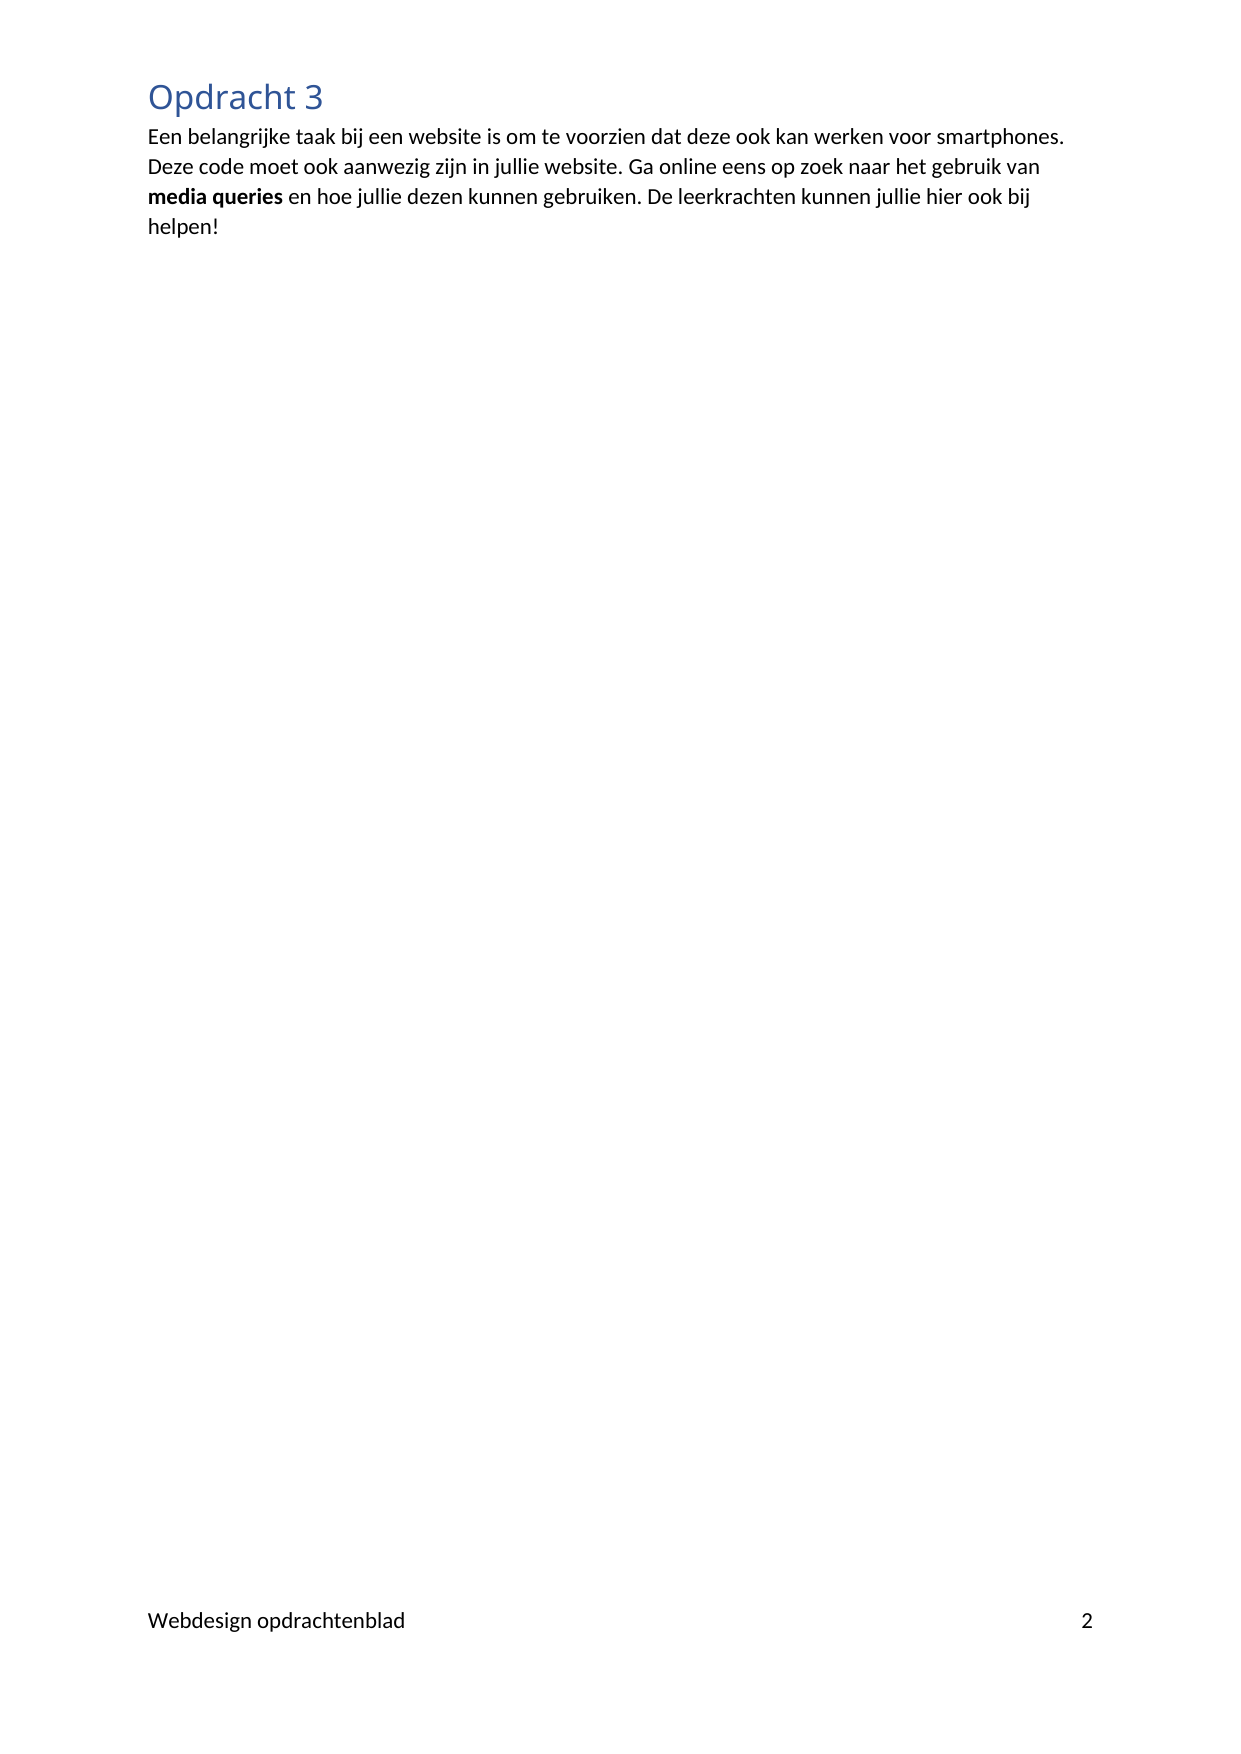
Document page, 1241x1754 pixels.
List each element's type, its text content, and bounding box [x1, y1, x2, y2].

text Een belangrijke taak bij een website is om te voorzien dat deze ook kan werken voor smartphones. Deze code moet ook aanwezig zijn in jullie website. Ga online eens op zoek naar het gebruik van media queries en hoe jullie dezen kunnen gebruiken. De leerkrachten kunnen jullie hier ook bij helpen! [148, 122, 1093, 240]
subtitle Opdracht 3 [148, 74, 1093, 119]
